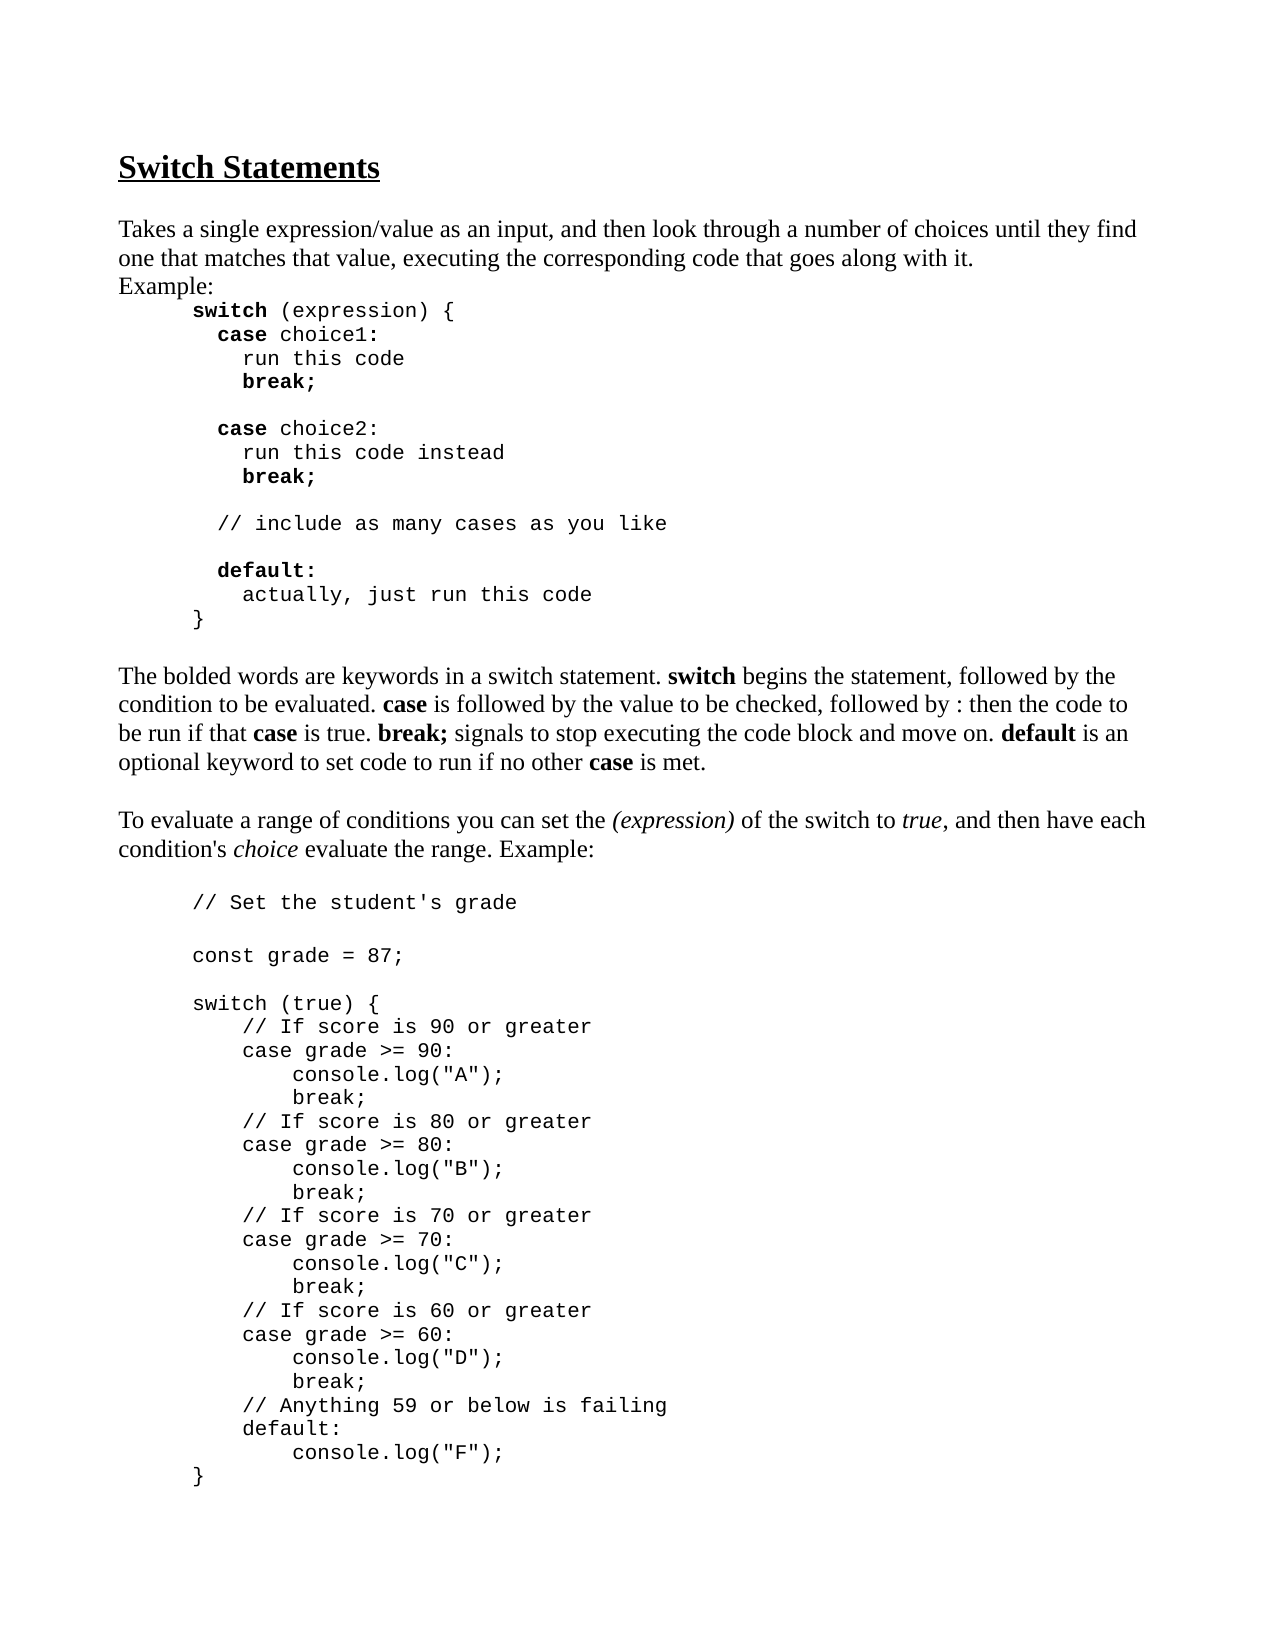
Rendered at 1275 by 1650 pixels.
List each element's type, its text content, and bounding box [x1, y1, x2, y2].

text run this code [192, 347, 1157, 371]
text case grade >= 90: [192, 1040, 1157, 1063]
text default: [192, 1418, 1157, 1442]
text break; [192, 1371, 1157, 1394]
text break; [192, 1182, 1157, 1205]
text // If score is 90 or greater [192, 1016, 1157, 1040]
text // If score is 60 or greater [192, 1300, 1157, 1324]
text case grade >= 80: [192, 1134, 1157, 1158]
text break; [192, 1276, 1157, 1300]
text console.log("B"); [192, 1158, 1157, 1182]
text console.log("D"); [192, 1347, 1157, 1371]
text run this code instead [192, 442, 1157, 466]
text // Anything 59 or below is failing [192, 1394, 1157, 1418]
text break; [192, 466, 1157, 489]
text case choice2: [192, 418, 1157, 442]
text default: [192, 560, 1157, 584]
text actually, just run this code [192, 584, 1157, 608]
text case choice1: [192, 324, 1157, 347]
text Takes a single expression/value as an input, and then look through a number of choices until they find one that matches that value, executing the corresponding code that goes along with it. [118, 214, 1157, 271]
text case grade >= 60: [192, 1324, 1157, 1347]
text The bolded words are keywords in a switch statement. switch begins the statement, followed by the condition to be evaluated. case is followed by the value to be checked, followed by : then the code to be run if that case is true. break; signals to stop executing the code block and move on. default is an optional keyword to set code to run if no other case is met. [118, 661, 1157, 776]
text console.log("C"); [192, 1253, 1157, 1276]
text break; [192, 371, 1157, 395]
text case grade >= 70: [192, 1229, 1157, 1253]
text const grade = 87; [192, 945, 1157, 969]
text // include as many cases as you like [192, 513, 1157, 537]
text switch (expression) { [192, 300, 1157, 324]
text // Set the student's grade [192, 892, 1157, 916]
text } [192, 1466, 1157, 1489]
text To evaluate a range of conditions you can set the (expression) of the switch to true, and then have each condition's choice evaluate the range. Example: [118, 805, 1157, 863]
text console.log("A"); [192, 1063, 1157, 1087]
text Switch Statements [118, 147, 1157, 185]
text switch (true) { [192, 993, 1157, 1016]
text // If score is 70 or greater [192, 1205, 1157, 1229]
text console.log("F"); [192, 1442, 1157, 1466]
text } [192, 608, 1157, 631]
text break; [192, 1087, 1157, 1111]
text // If score is 80 or greater [192, 1111, 1157, 1134]
text Example: [118, 271, 1157, 300]
